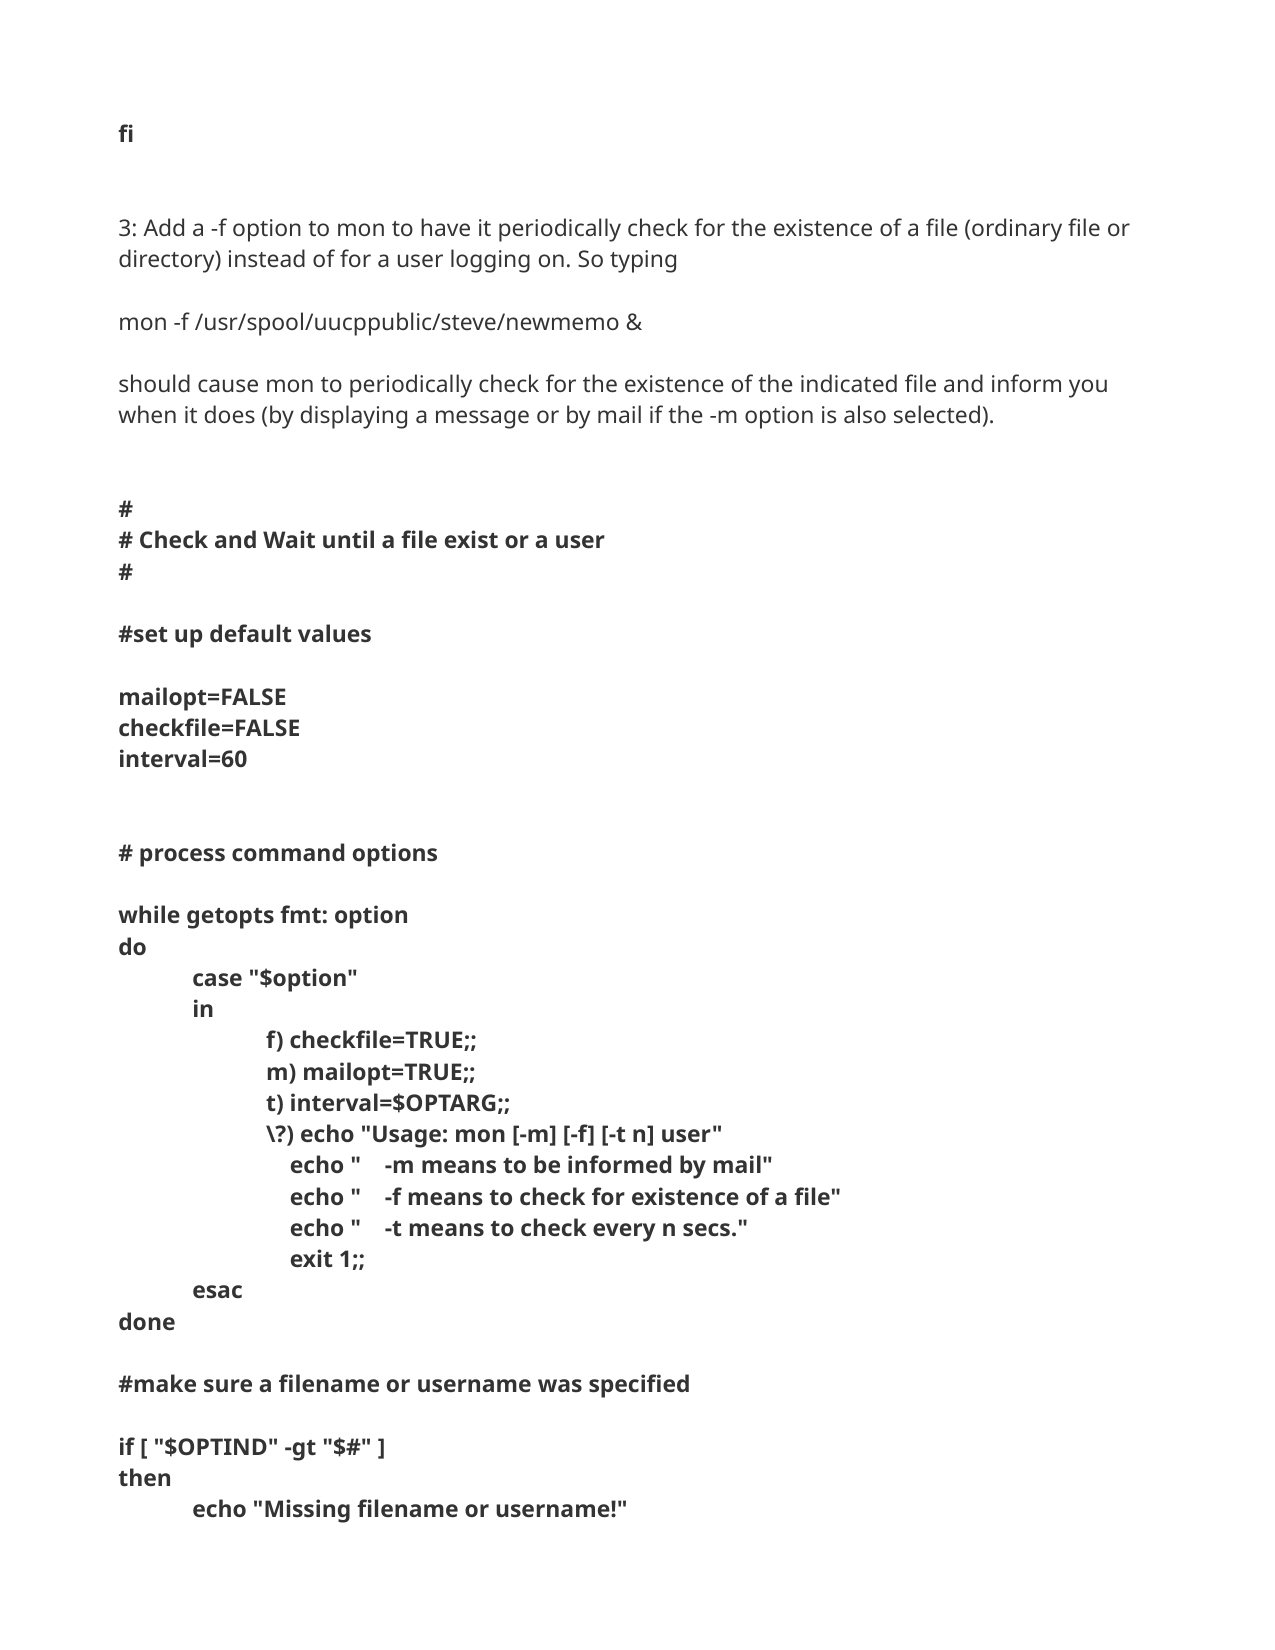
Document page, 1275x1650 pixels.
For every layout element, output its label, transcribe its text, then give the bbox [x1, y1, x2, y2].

text then [118, 1462, 1157, 1493]
text f) checkfile=TRUE;; [118, 1024, 1157, 1056]
text done [118, 1306, 1157, 1337]
text when it does (by displaying a message or by mail if the -m option is also selected). [118, 399, 1157, 431]
text directory) instead of for a user logging on. So typing [118, 243, 1157, 274]
text case "$option" [118, 962, 1157, 993]
text fi [118, 118, 1157, 149]
text should cause mon to periodically check for the existence of the indicated file and inform you [118, 368, 1157, 399]
text echo "Missing filename or username!" [118, 1493, 1157, 1524]
text mailopt=FALSE [118, 681, 1157, 712]
text # Check and Wait until a file exist or a user [118, 524, 1157, 556]
text while getopts fmt: option [118, 899, 1157, 931]
text interval=60 [118, 743, 1157, 774]
text 3: Add a -f option to mon to have it periodically check for the existence of a file (ordinary file or [118, 212, 1157, 243]
text do [118, 931, 1157, 962]
text in [118, 993, 1157, 1024]
text echo " -t means to check every n secs." [118, 1212, 1157, 1243]
text # [118, 556, 1157, 587]
text t) interval=$OPTARG;; [118, 1087, 1157, 1118]
text # [118, 493, 1157, 524]
text echo " -f means to check for existence of a file" [118, 1181, 1157, 1212]
text if [ "$OPTIND" -gt "$#" ] [118, 1431, 1157, 1462]
text m) mailopt=TRUE;; [118, 1056, 1157, 1087]
text #make sure a filename or username was specified [118, 1368, 1157, 1399]
text #set up default values [118, 618, 1157, 649]
text echo " -m means to be informed by mail" [118, 1149, 1157, 1181]
text exit 1;; [118, 1243, 1157, 1274]
text # process command options [118, 837, 1157, 868]
text \?) echo "Usage: mon [-m] [-f] [-t n] user" [118, 1118, 1157, 1149]
text esac [118, 1274, 1157, 1306]
text checkfile=FALSE [118, 712, 1157, 743]
text mon -f /usr/spool/uucppublic/steve/newmemo & [118, 306, 1157, 337]
